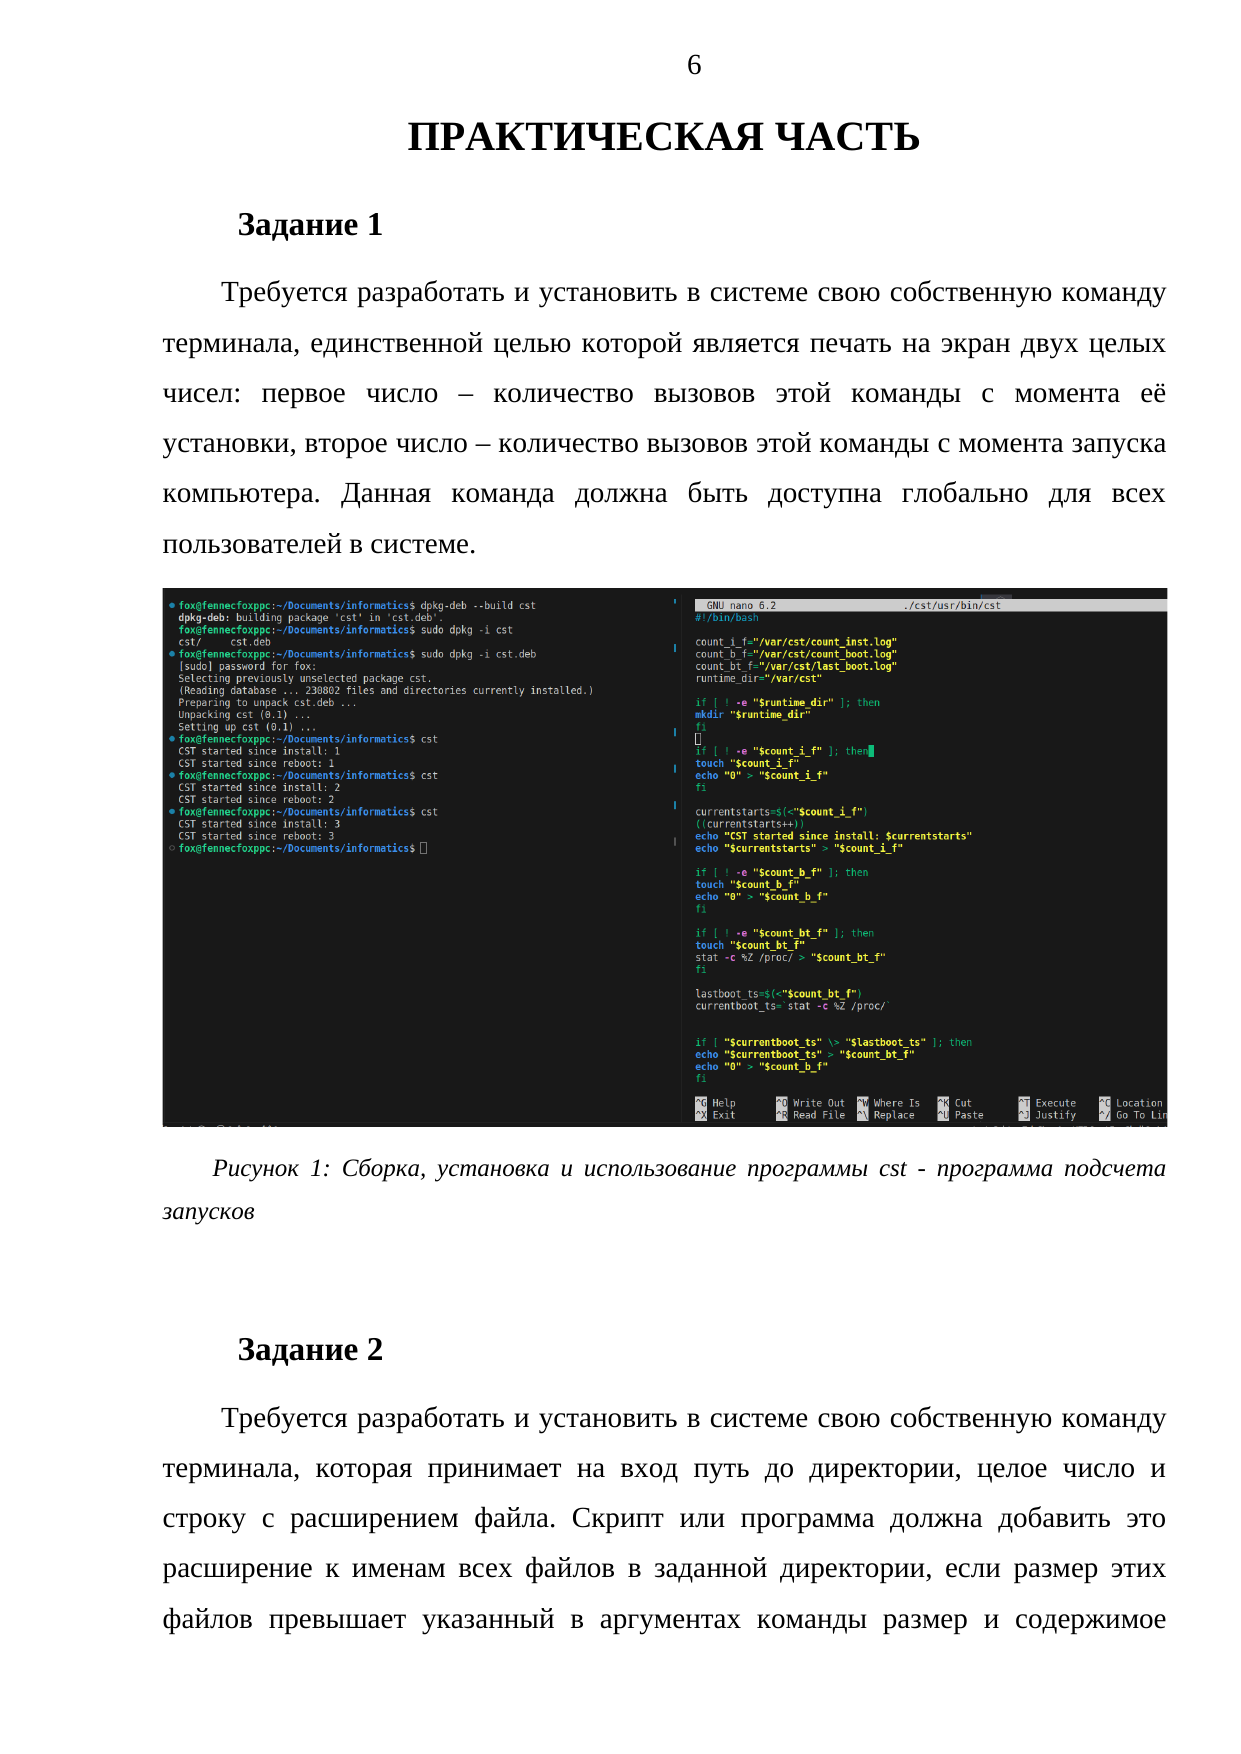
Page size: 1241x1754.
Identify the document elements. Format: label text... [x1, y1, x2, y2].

picture [162, 588, 1168, 1127]
subtitle Задание 2 [162, 1330, 1167, 1368]
text Рисунок 1: Сборка, установка и использование программы cst - программа подсчета запусков [162, 1127, 1167, 1225]
subtitle ПРАКТИЧЕСКАЯ ЧАСТЬ [331, 112, 997, 159]
subtitle Задание 1 [162, 204, 1167, 243]
text Требуется разработать и установить в системе свою собственную команду терминала, которая принимает на вход путь до директории, целое число и строку с расширением файла. Скрипт или программа должна добавить это расширение к именам всех файлов в заданной директории, если размер этих файлов превышает указанный в аргументах команды размер и содержимое [162, 1400, 1167, 1634]
text Требуется разработать и установить в системе свою собственную команду терминала, единственной целью которой является печать на экран двух целых чисел: первое число – количество вызовов этой команды с момента её установки, второе число – количество вызовов этой команды с момента запуска компьютера. Данная команда должна быть доступна глобально для всех пользователей в системе. [162, 274, 1167, 559]
